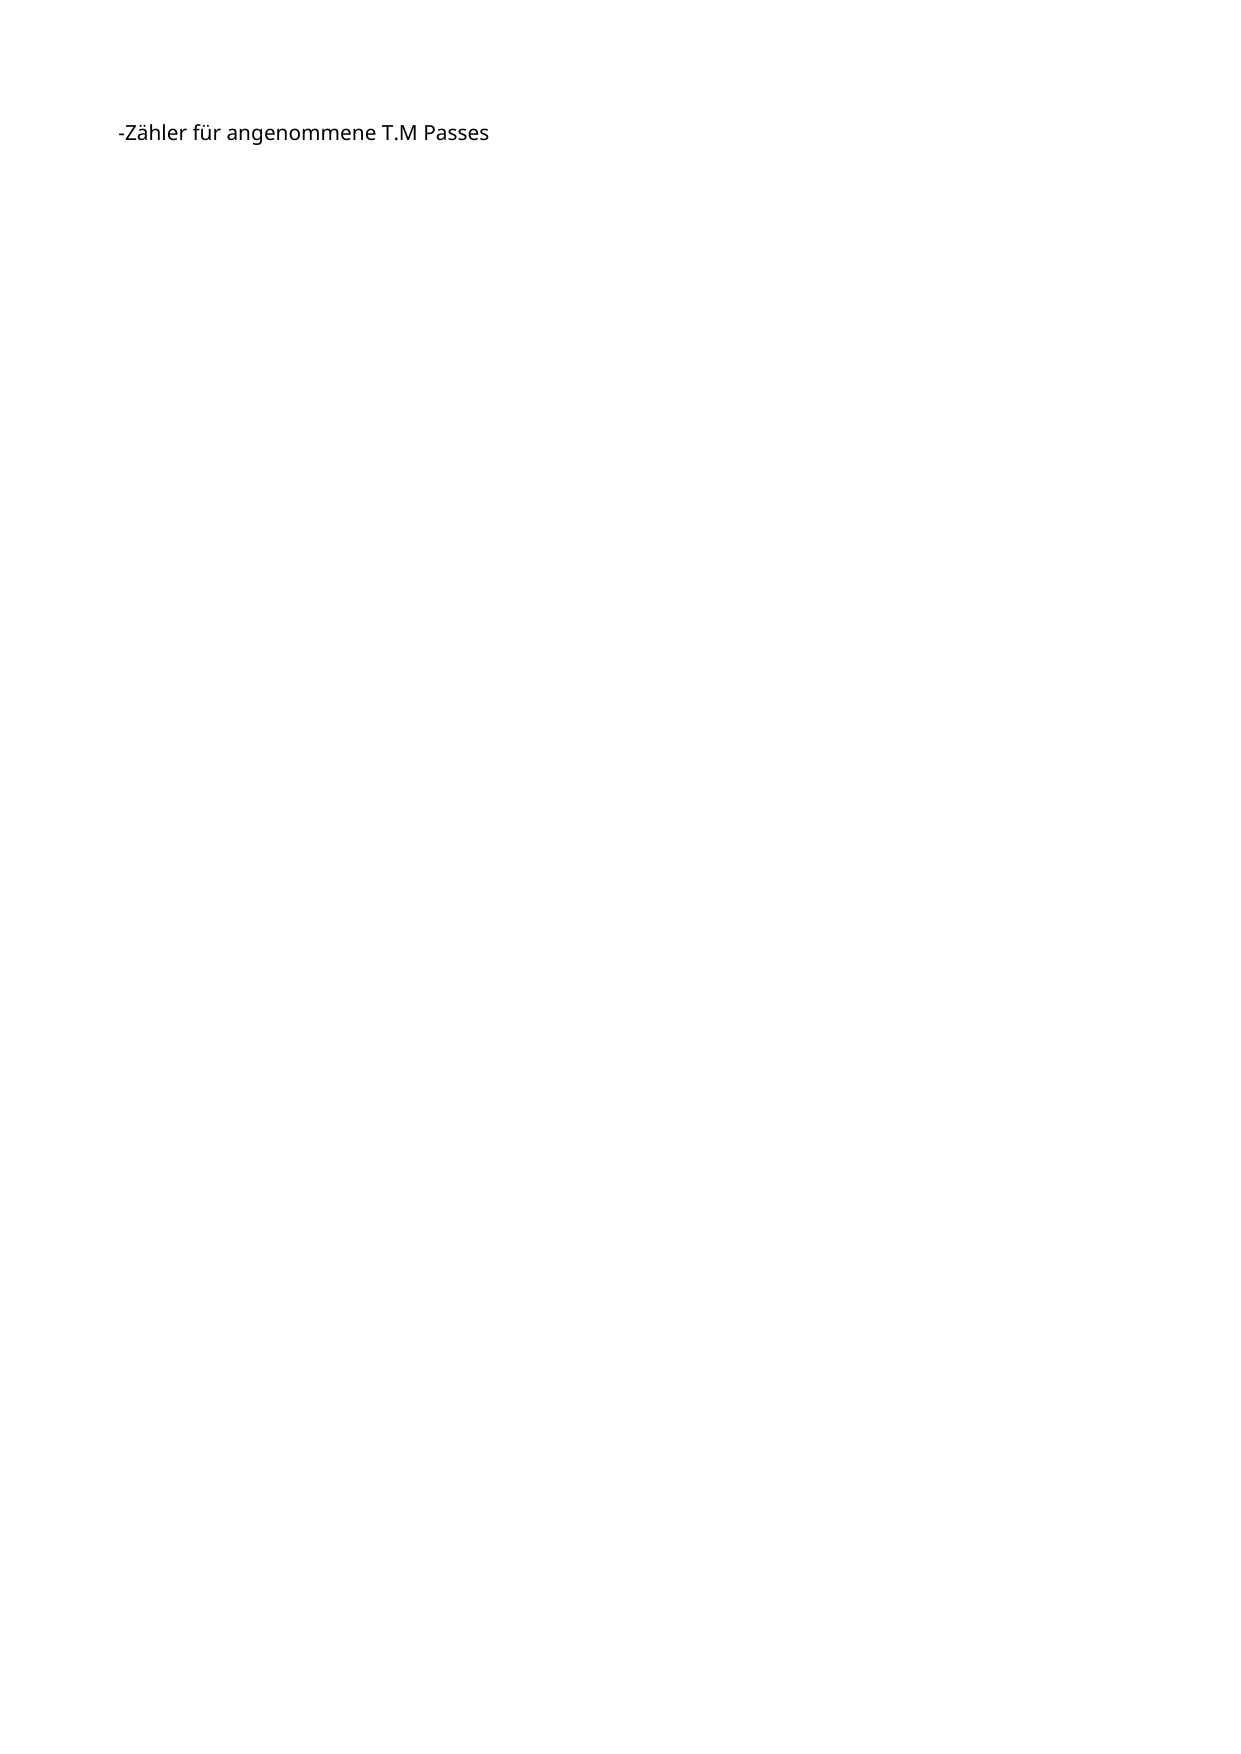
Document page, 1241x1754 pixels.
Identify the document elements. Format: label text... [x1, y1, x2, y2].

text -Zähler für angenommene T.M Passes [118, 118, 1122, 147]
